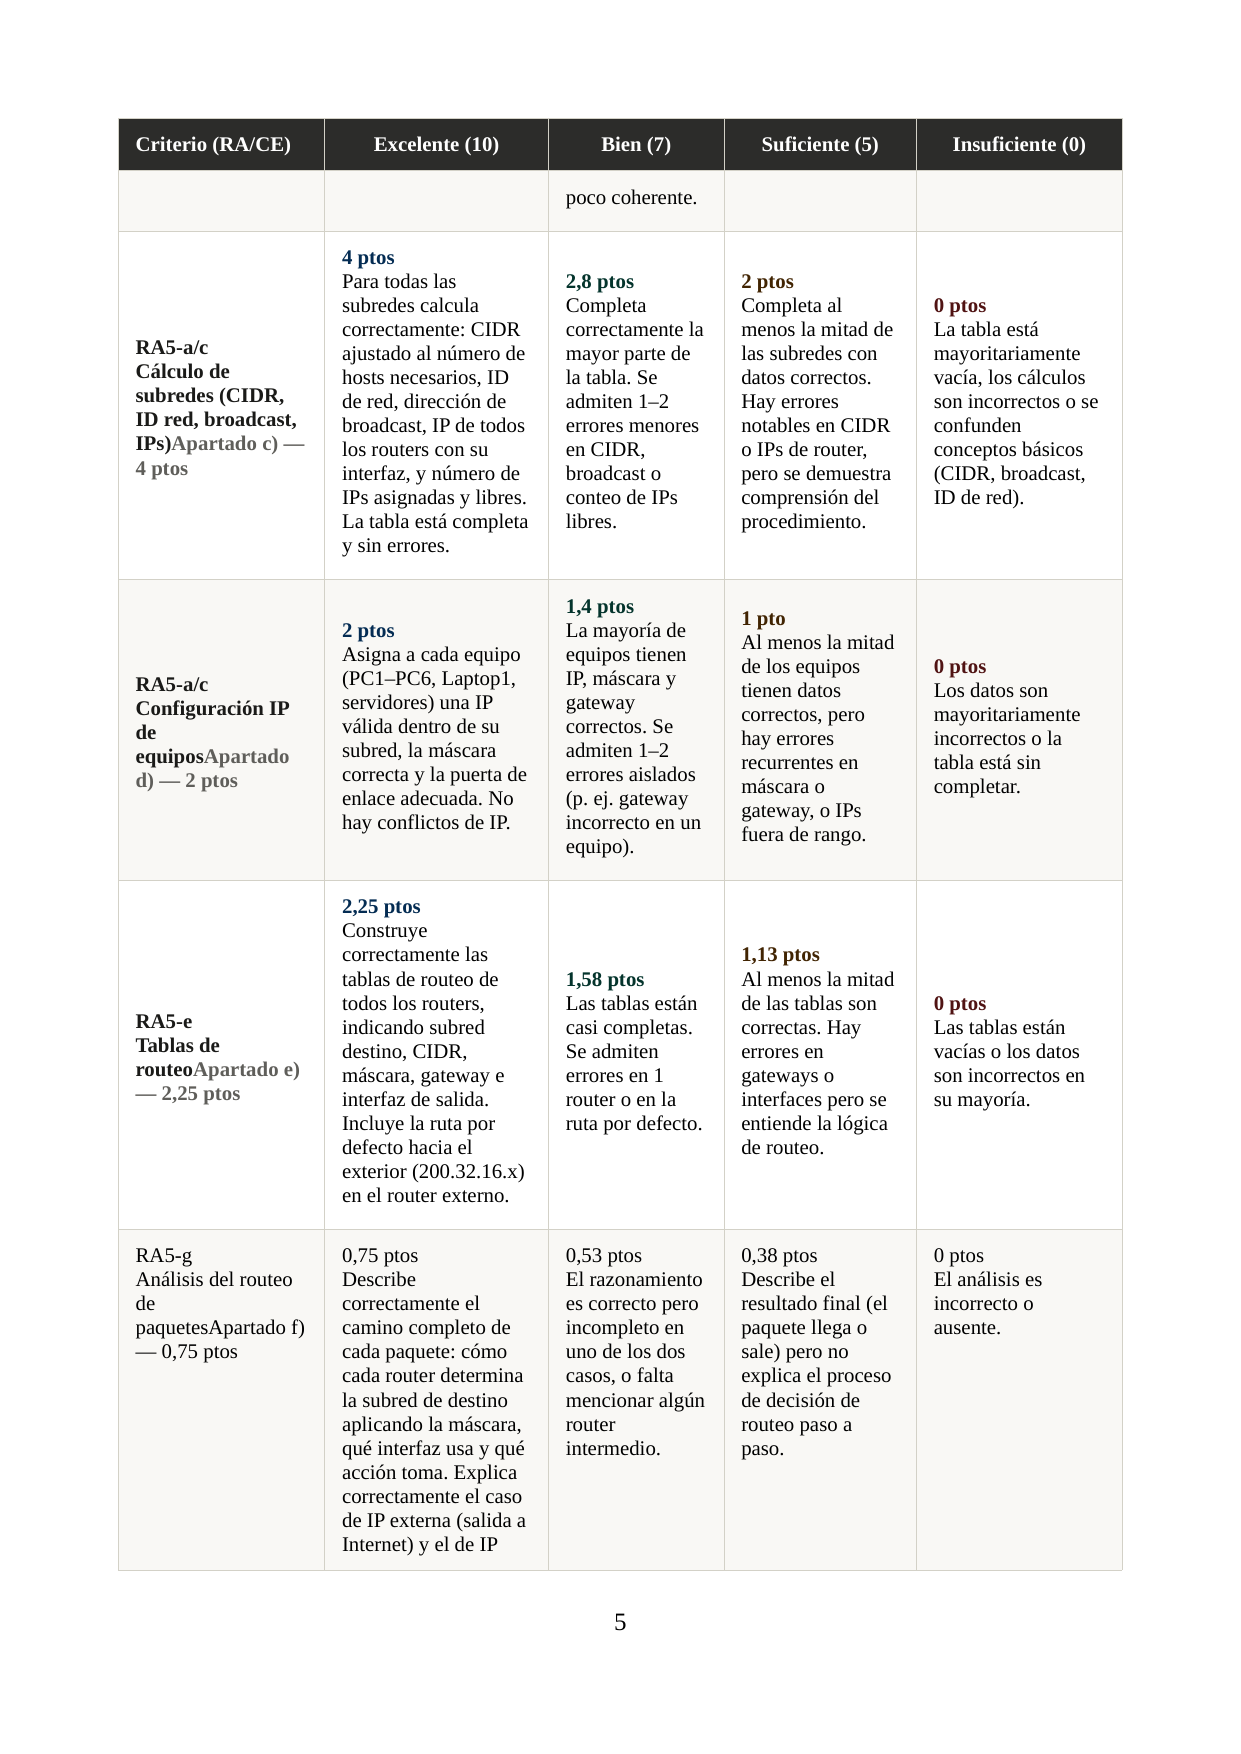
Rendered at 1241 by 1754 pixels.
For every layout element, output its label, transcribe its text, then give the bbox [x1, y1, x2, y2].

table_cell [725, 171, 916, 231]
table_cell RA5-g Análisis del routeo de paquetesApartado f) — 0,75 ptos [119, 1230, 324, 1570]
table_cell 2 ptos Asigna a cada equipo (PC1–PC6, Laptop1, servidores) una IP válida dentro de su subred, la máscara correcta y la puerta de enlace adecuada. No hay conflictos de IP. [325, 580, 548, 880]
table_header Suficiente (5) [725, 119, 916, 170]
table_cell 0 ptos La tabla está mayoritariamente vacía, los cálculos son incorrectos o se confunden conceptos básicos (CIDR, broadcast, ID de red). [917, 232, 1122, 579]
table_cell 1,4 ptos La mayoría de equipos tienen IP, máscara y gateway correctos. Se admiten 1–2 errores aislados (p. ej. gateway incorrecto en un equipo). [549, 580, 724, 880]
table_cell 0 ptos El análisis es incorrecto o ausente. [917, 1230, 1122, 1570]
table_cell 0 ptos Las tablas están vacías o los datos son incorrectos en su mayoría. [917, 881, 1122, 1229]
table_cell [917, 171, 1122, 231]
table_cell 0 ptos Los datos son mayoritariamente incorrectos o la tabla está sin completar. [917, 580, 1122, 880]
table_cell 2,25 ptos Construye correctamente las tablas de routeo de todos los routers, indicando subred destino, CIDR, máscara, gateway e interfaz de salida. Incluye la ruta por defecto hacia el exterior (200.32.16.x) en el router externo. [325, 881, 548, 1229]
table_cell RA5-e Tablas de routeoApartado e) — 2,25 ptos [119, 881, 324, 1229]
table_cell 1,58 ptos Las tablas están casi completas. Se admiten errores en 1 router o en la ruta por defecto. [549, 881, 724, 1229]
table_cell 0,53 ptos El razonamiento es correcto pero incompleto en uno de los dos casos, o falta mencionar algún router intermedio. [549, 1230, 724, 1570]
table_header Insuficiente (0) [917, 119, 1122, 170]
table_cell 4 ptos Para todas las subredes calcula correctamente: CIDR ajustado al número de hosts necesarios, ID de red, dirección de broadcast, IP de todos los routers con su interfaz, y número de IPs asignadas y libres. La tabla está completa y sin errores. [325, 232, 548, 579]
table_cell 2 ptos Completa al menos la mitad de las subredes con datos correctos. Hay errores notables en CIDR o IPs de router, pero se demuestra comprensión del procedimiento. [725, 232, 916, 579]
table_cell [119, 171, 324, 231]
table_cell [325, 171, 548, 231]
table_cell RA5-a/c Cálculo de subredes (CIDR, ID red, broadcast, IPs)Apartado c) — 4 ptos [119, 232, 324, 579]
table_cell RA5-a/c Configuración IP de equiposApartado d) — 2 ptos [119, 580, 324, 880]
table_cell 0,38 ptos Describe el resultado final (el paquete llega o sale) pero no explica el proceso de decisión de routeo paso a paso. [725, 1230, 916, 1570]
table_cell 1 pto Al menos la mitad de los equipos tienen datos correctos, pero hay errores recurrentes en máscara o gateway, o IPs fuera de rango. [725, 580, 916, 880]
table_cell poco coherente. [549, 171, 724, 231]
table_cell 2,8 ptos Completa correctamente la mayor parte de la tabla. Se admiten 1–2 errores menores en CIDR, broadcast o conteo de IPs libres. [549, 232, 724, 579]
table_cell 0,75 ptos Describe correctamente el camino completo de cada paquete: cómo cada router determina la subred de destino aplicando la máscara, qué interfaz usa y qué acción toma. Explica correctamente el caso de IP externa (salida a Internet) y el de IP [325, 1230, 548, 1570]
table_cell 1,13 ptos Al menos la mitad de las tablas son correctas. Hay errores en gateways o interfaces pero se entiende la lógica de routeo. [725, 881, 916, 1229]
table_header Bien (7) [549, 119, 724, 170]
table_header Excelente (10) [325, 119, 548, 170]
table_header Criterio (RA/CE) [119, 119, 324, 170]
